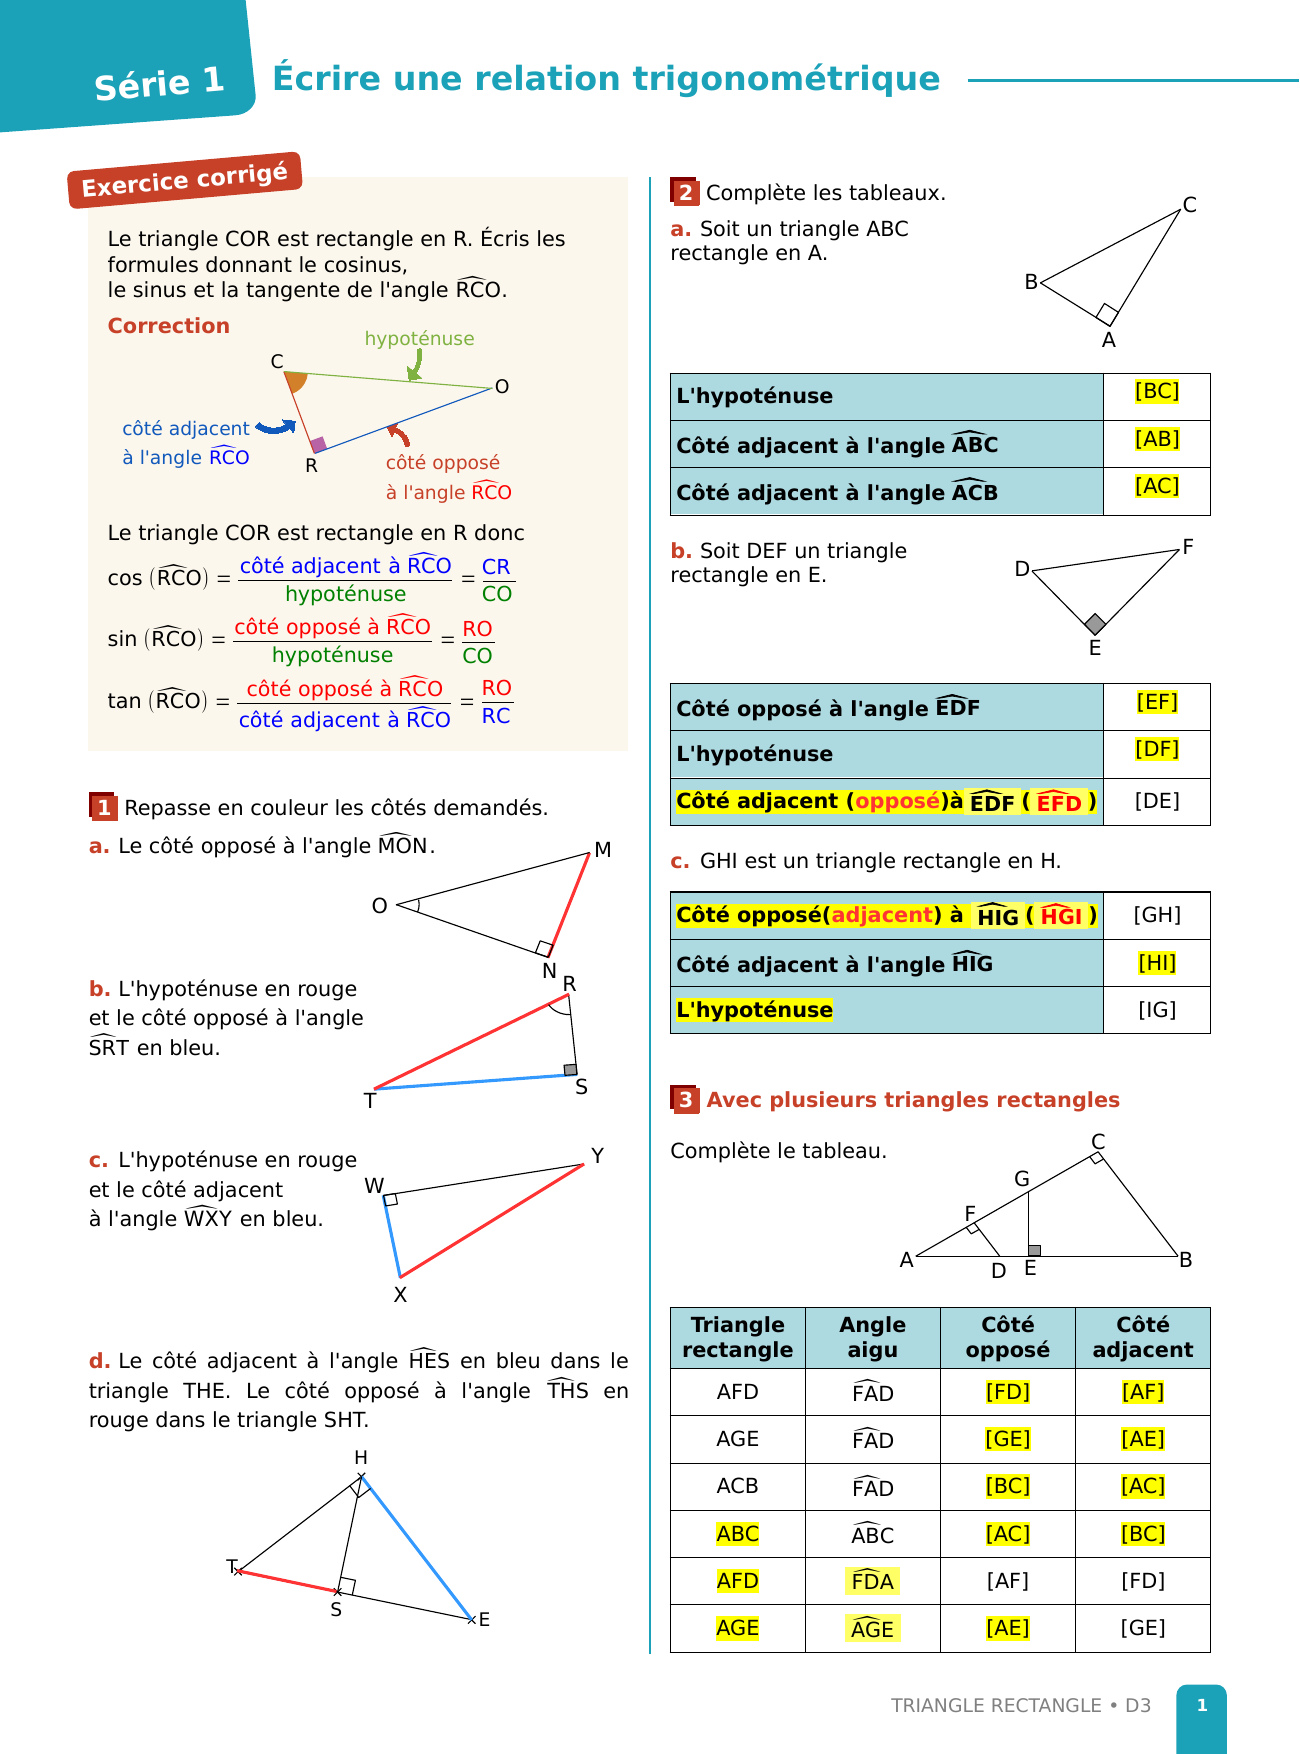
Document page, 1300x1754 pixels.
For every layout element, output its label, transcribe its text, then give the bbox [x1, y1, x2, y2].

table_cell [FD] [1076, 1558, 1210, 1604]
table_cell [BC] [1076, 1511, 1210, 1557]
table_cell AFD [671, 1369, 805, 1415]
table_cell [DF] [1104, 731, 1210, 777]
table_header [BC] [1104, 374, 1210, 420]
table_header Côté adjacent [1076, 1308, 1210, 1368]
table_cell [HI] [1104, 940, 1210, 986]
table_cell Côté adjacent à l'angle [671, 468, 1103, 514]
table_cell [AC] [941, 1511, 1075, 1557]
table_cell [806, 1558, 940, 1604]
list L'hypoténuse en rouge et le côté opposé à l'angle en bleu. [88, 972, 629, 1061]
list Le côté opposé à l'angle [88, 832, 629, 859]
table_cell Côté adjacent à l'angle [671, 421, 1103, 467]
text tan== [107, 674, 609, 732]
table_cell [806, 1416, 940, 1462]
list Soit un triangle ABC rectangle en A. [670, 217, 1162, 266]
list GHI est un triangle rectangle en H. [670, 849, 1211, 874]
list [1076, 217, 1174, 266]
table_cell [DE] [1104, 779, 1210, 825]
text Complète le tableau. [670, 1130, 1211, 1295]
table_header [GH] [1104, 893, 1210, 939]
table_cell [GE] [1076, 1605, 1210, 1652]
table_cell [806, 1369, 940, 1415]
table_cell Côté adjacent (opposé)à() [671, 779, 1103, 825]
table_header Côté opposé(adjacent) à () [671, 893, 1103, 939]
table_header L'hypoténuse [671, 374, 1103, 420]
table_header Triangle rectangle [671, 1308, 805, 1368]
table_cell Côté adjacent à l'angle [671, 940, 1103, 986]
table_header [EF] [1104, 684, 1210, 730]
table_cell [AC] [1076, 1464, 1210, 1510]
subtitle Avec plusieurs triangles rectangles [670, 1084, 1211, 1113]
list [1148, 217, 1211, 266]
table_cell [806, 1464, 940, 1510]
subtitle Repasse en couleur les côtés demandés. [114, 792, 629, 820]
table_cell AGE [671, 1605, 805, 1652]
text Correction [107, 314, 609, 339]
table_cell [GE] [941, 1416, 1075, 1462]
table_cell [FD] [941, 1369, 1075, 1415]
text sin== [107, 613, 609, 668]
subtitle Complète les tableaux. [696, 177, 1211, 205]
table_cell ABC [671, 1511, 805, 1557]
table_header Côté opposé à l'angle [671, 684, 1103, 730]
text cos== [107, 551, 609, 607]
table_cell [AC] [1104, 468, 1210, 514]
table_cell [AB] [1104, 421, 1210, 467]
text Le triangle COR est rectangle en R donc [107, 521, 609, 546]
table_cell L'hypoténuse [671, 731, 1103, 777]
list Soit DEF un triangle rectangle en E. [670, 539, 1211, 588]
table_cell [BC] [941, 1464, 1075, 1510]
table_header Côté opposé [941, 1308, 1075, 1368]
table_cell [806, 1605, 940, 1652]
table_cell [AE] [1076, 1416, 1210, 1462]
table_cell [806, 1511, 940, 1557]
table_cell [AF] [1076, 1369, 1210, 1415]
list L'hypoténuse en rouge et le côté adjacent à l'angle en bleu. [88, 1144, 629, 1233]
text Le triangle COR est rectangle en R. Écris les formules donnant le cosinus, le sinus et la tangente de l'angle . [107, 226, 609, 303]
table_cell [AE] [941, 1605, 1075, 1652]
table_cell [IG] [1104, 987, 1210, 1033]
table_header Angle aigu [806, 1308, 940, 1368]
table_cell L'hypoténuse [671, 987, 1103, 1033]
table_cell AGE [671, 1416, 805, 1462]
table_cell [AF] [941, 1558, 1075, 1604]
table_cell AFD [671, 1558, 805, 1604]
list Le côté adjacent à l'angle en bleu dans le triangle THE. Le côté opposé à l'angle en rouge dans le triangle SHT. [88, 1345, 629, 1434]
table_cell ACB [671, 1464, 805, 1510]
